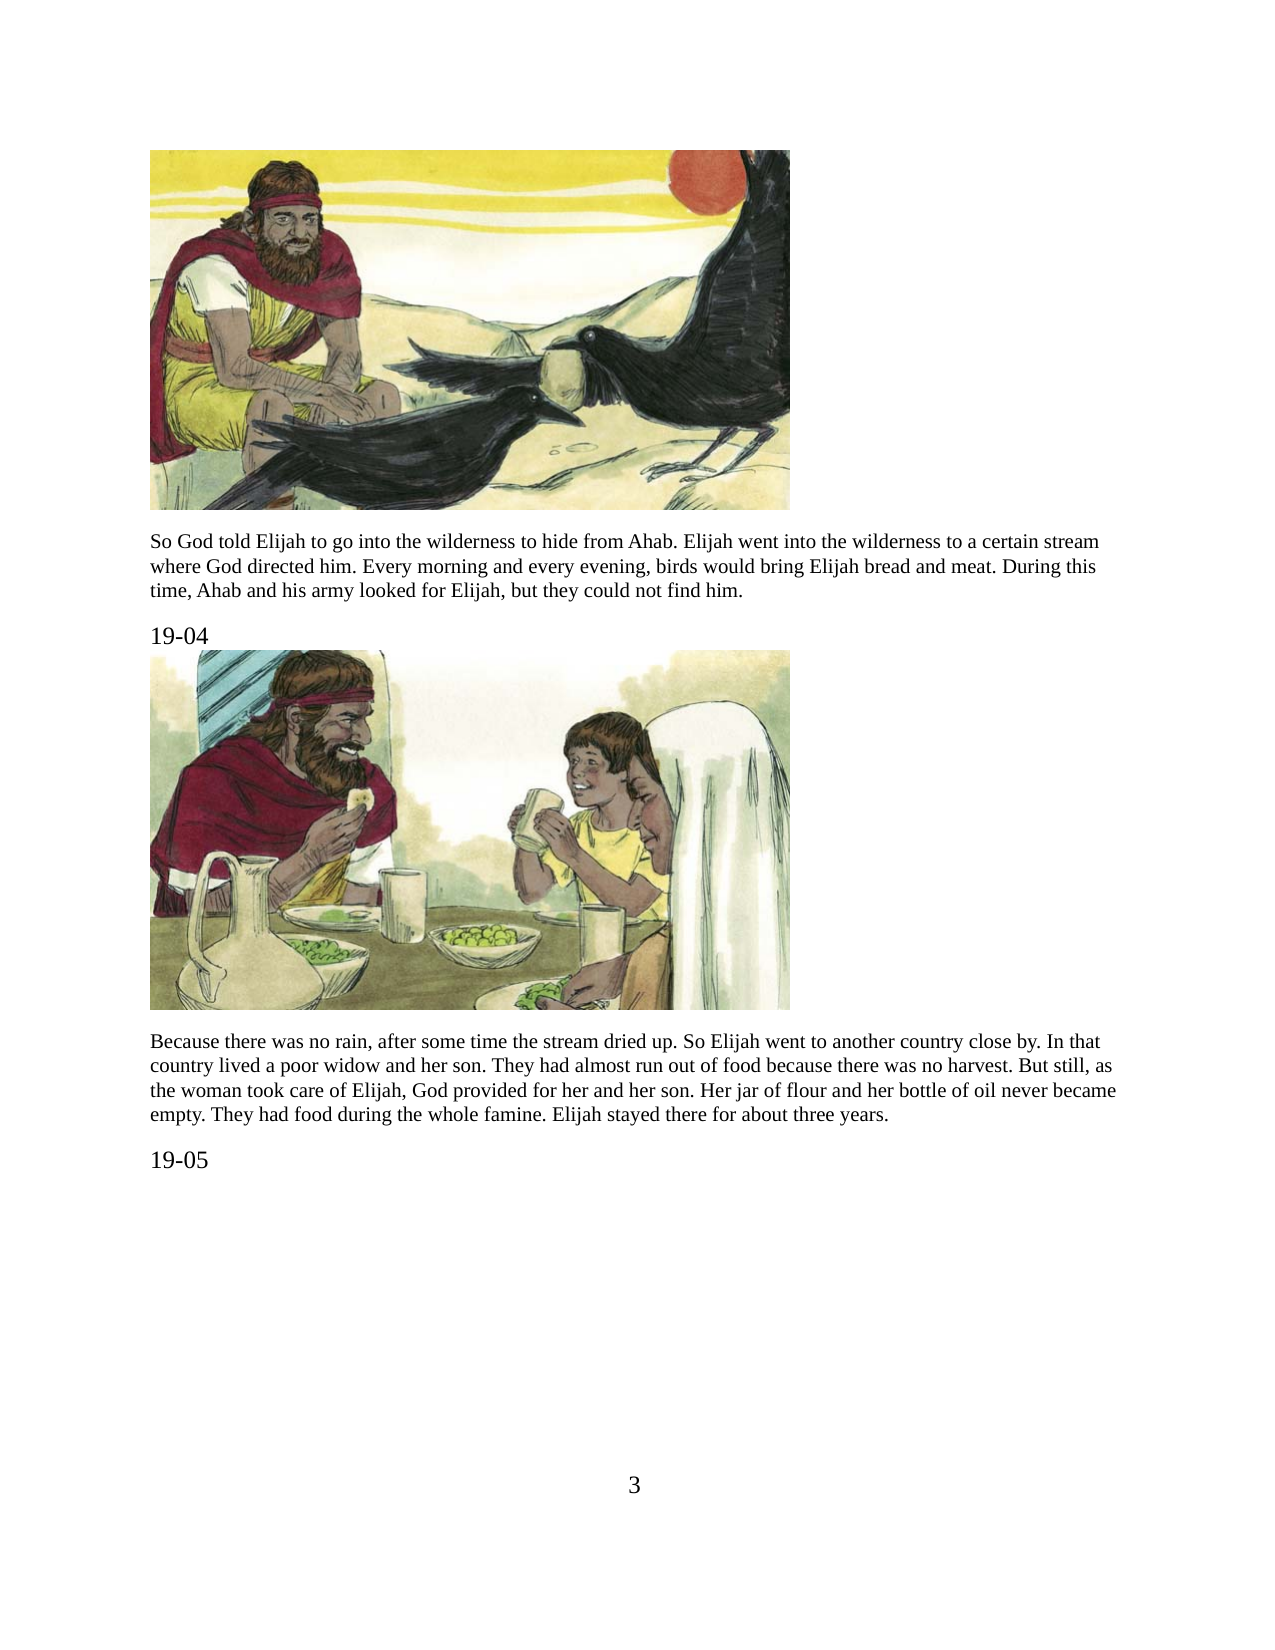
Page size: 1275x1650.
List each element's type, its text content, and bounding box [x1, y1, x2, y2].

subtitle 19-04 [150, 621, 1125, 650]
picture [150, 150, 790, 510]
text So God told Elijah to go into the wilderness to hide from Ahab. Elijah went into the wilderness to a certain stream where God directed him. Every morning and every evening, birds would bring Elijah bread and meat. During this time, Ahab and his army looked for Elijah, but they could not find him. [150, 529, 1125, 602]
text Because there was no rain, after some time the stream dried up. So Elijah went to another country close by. In that country lived a poor widow and her son. They had almost run out of food because there was no harvest. But still, as the woman took care of Elijah, God provided for her and her son. Her jar of flour and her bottle of oil never became empty. They had food during the whole famine. Elijah stayed there for about three years. [150, 1029, 1125, 1126]
picture [150, 650, 790, 1010]
subtitle 19-05 [150, 1145, 1125, 1174]
